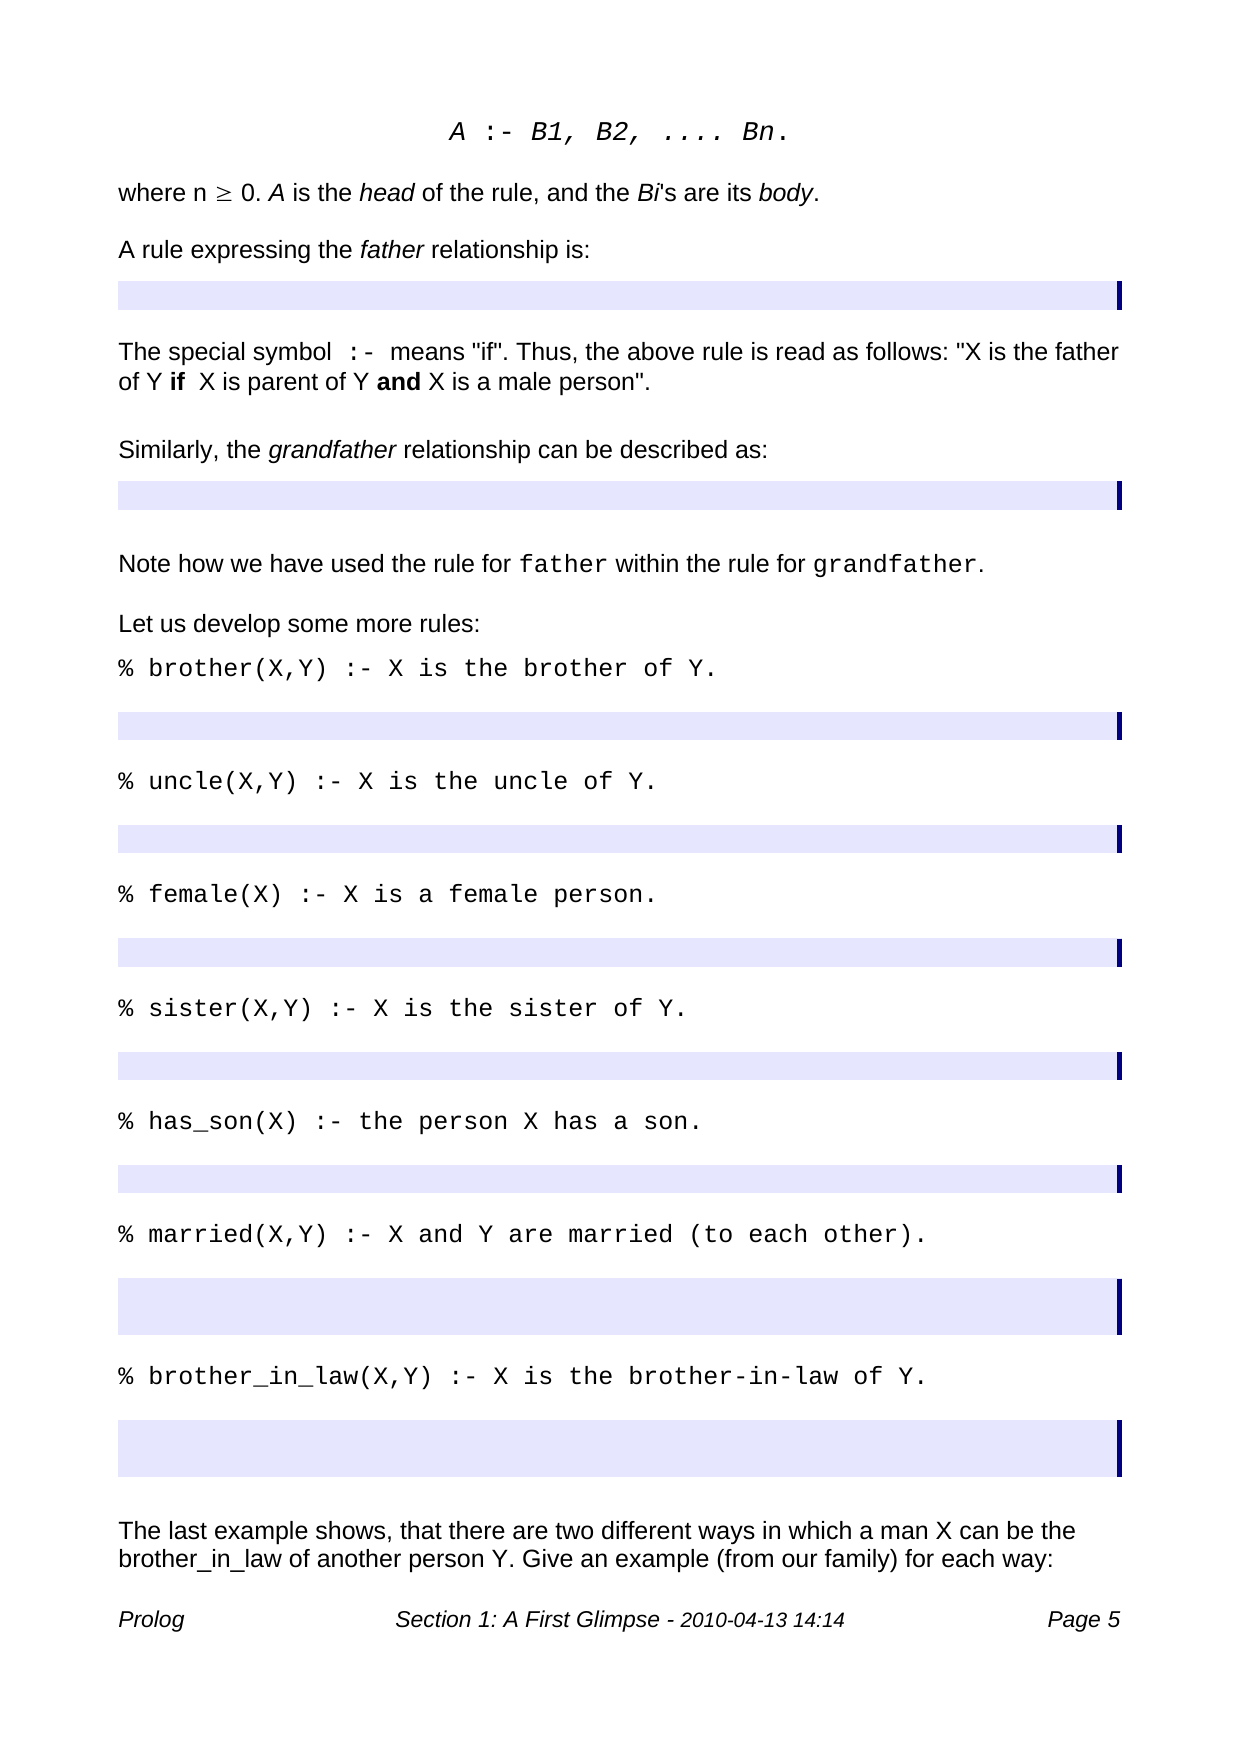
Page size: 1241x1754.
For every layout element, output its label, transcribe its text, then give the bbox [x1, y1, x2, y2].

text Similarly, the grandfather relationship can be described as: [118, 436, 1122, 464]
text % brother_in_law(X,Y) :- X is the brother-in-law of Y. [118, 1363, 1122, 1392]
text % brother(X,Y) :- X is the brother of Y. [118, 655, 1122, 683]
text % female(X) :- X is a female person. [118, 882, 1122, 910]
text where n ³ 0. A is the head of the rule, and the Bi's are its body. [118, 178, 1122, 206]
text A :- B1, B2, .... Bn. [118, 118, 1122, 149]
text % has_son(X) :- the person X has a son. [118, 1108, 1122, 1137]
text % uncle(X,Y) :- X is the uncle of Y. [118, 768, 1122, 797]
text The special symbol :- means "if". Thus, the above rule is read as follows: "X is the father of Y if X is parent of Y and X is a male person". [118, 338, 1122, 396]
text Note how we have used the rule for father within the rule for grandfather. [118, 550, 1122, 580]
text Let us develop some more rules: [118, 609, 1122, 637]
text % sister(X,Y) :- X is the sister of Y. [118, 995, 1122, 1023]
text The last example shows, that there are two different ways in which a man X can be the brother_in_law of another person Y. Give an example (from our family) for each way: [118, 1517, 1122, 1573]
text % married(X,Y) :- X and Y are married (to each other). [118, 1222, 1122, 1250]
text A rule expressing the father relationship is: [118, 236, 1122, 264]
